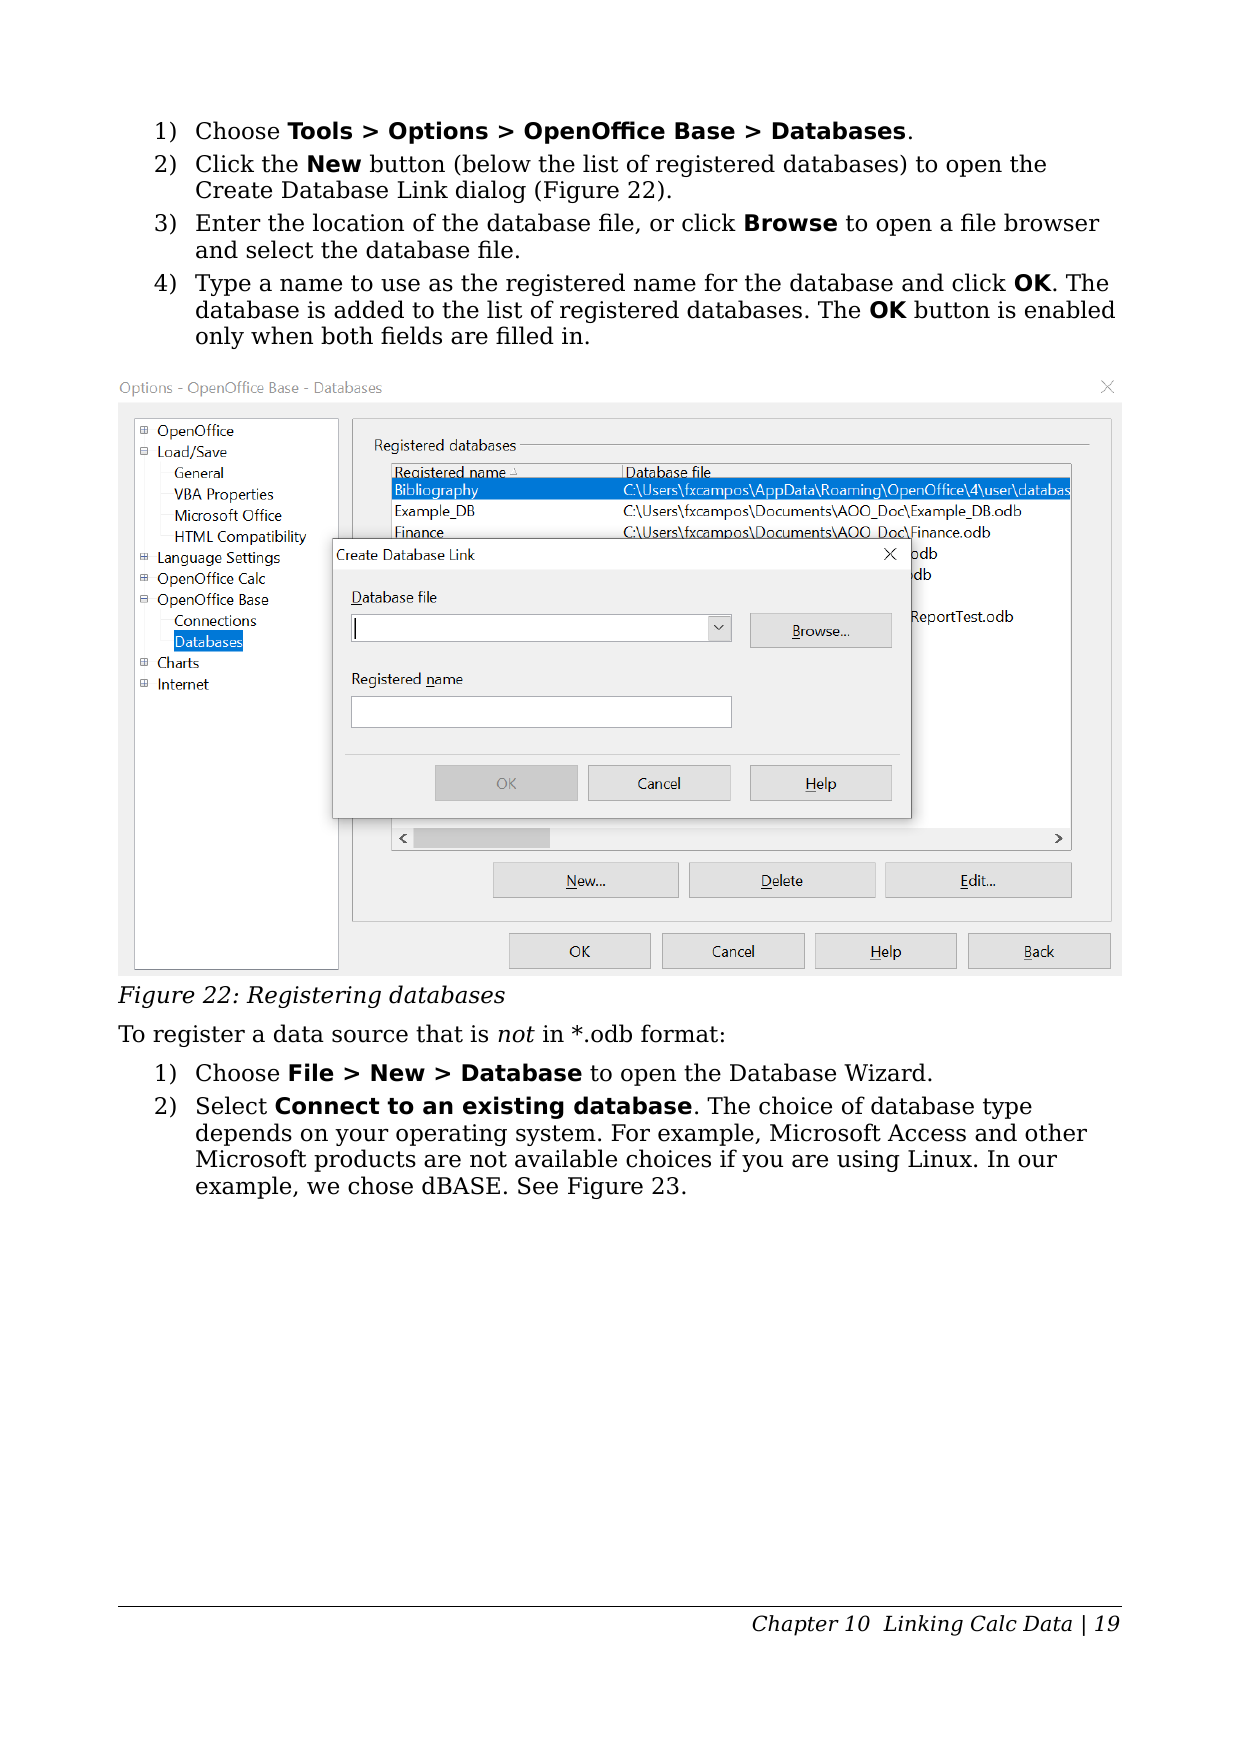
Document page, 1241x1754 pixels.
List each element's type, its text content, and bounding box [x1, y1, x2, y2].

list Type a name to use as the registered name for the database and click OK. The database is added to the list of registered databases. The OK button is enabled only when both fields are filled in. [177, 270, 1122, 350]
list Select Connect to an existing database. The choice of database type depends on your operating system. For example, Microsoft Access and other Microsoft products are not available choices if you are using Linux. In our example, we chose dBASE. See Figure 23. [177, 1093, 1122, 1200]
text Figure 22: Registering databases [118, 982, 1122, 1008]
list Enter the location of the database file, or click Browse to open a file browser and select the database file. [177, 211, 1122, 264]
text To register a data source that is not in *.odb format: [118, 1021, 1122, 1048]
list Choose File > New > Database to open the Database Wizard. [177, 1060, 1122, 1087]
list Choose Tools > Options > OpenOffice Base > Databases. [177, 118, 1122, 145]
list Click the New button (below the list of registered databases) to open the Create Database Link dialog (Figure 22). [177, 151, 1122, 204]
picture [118, 375, 1122, 976]
